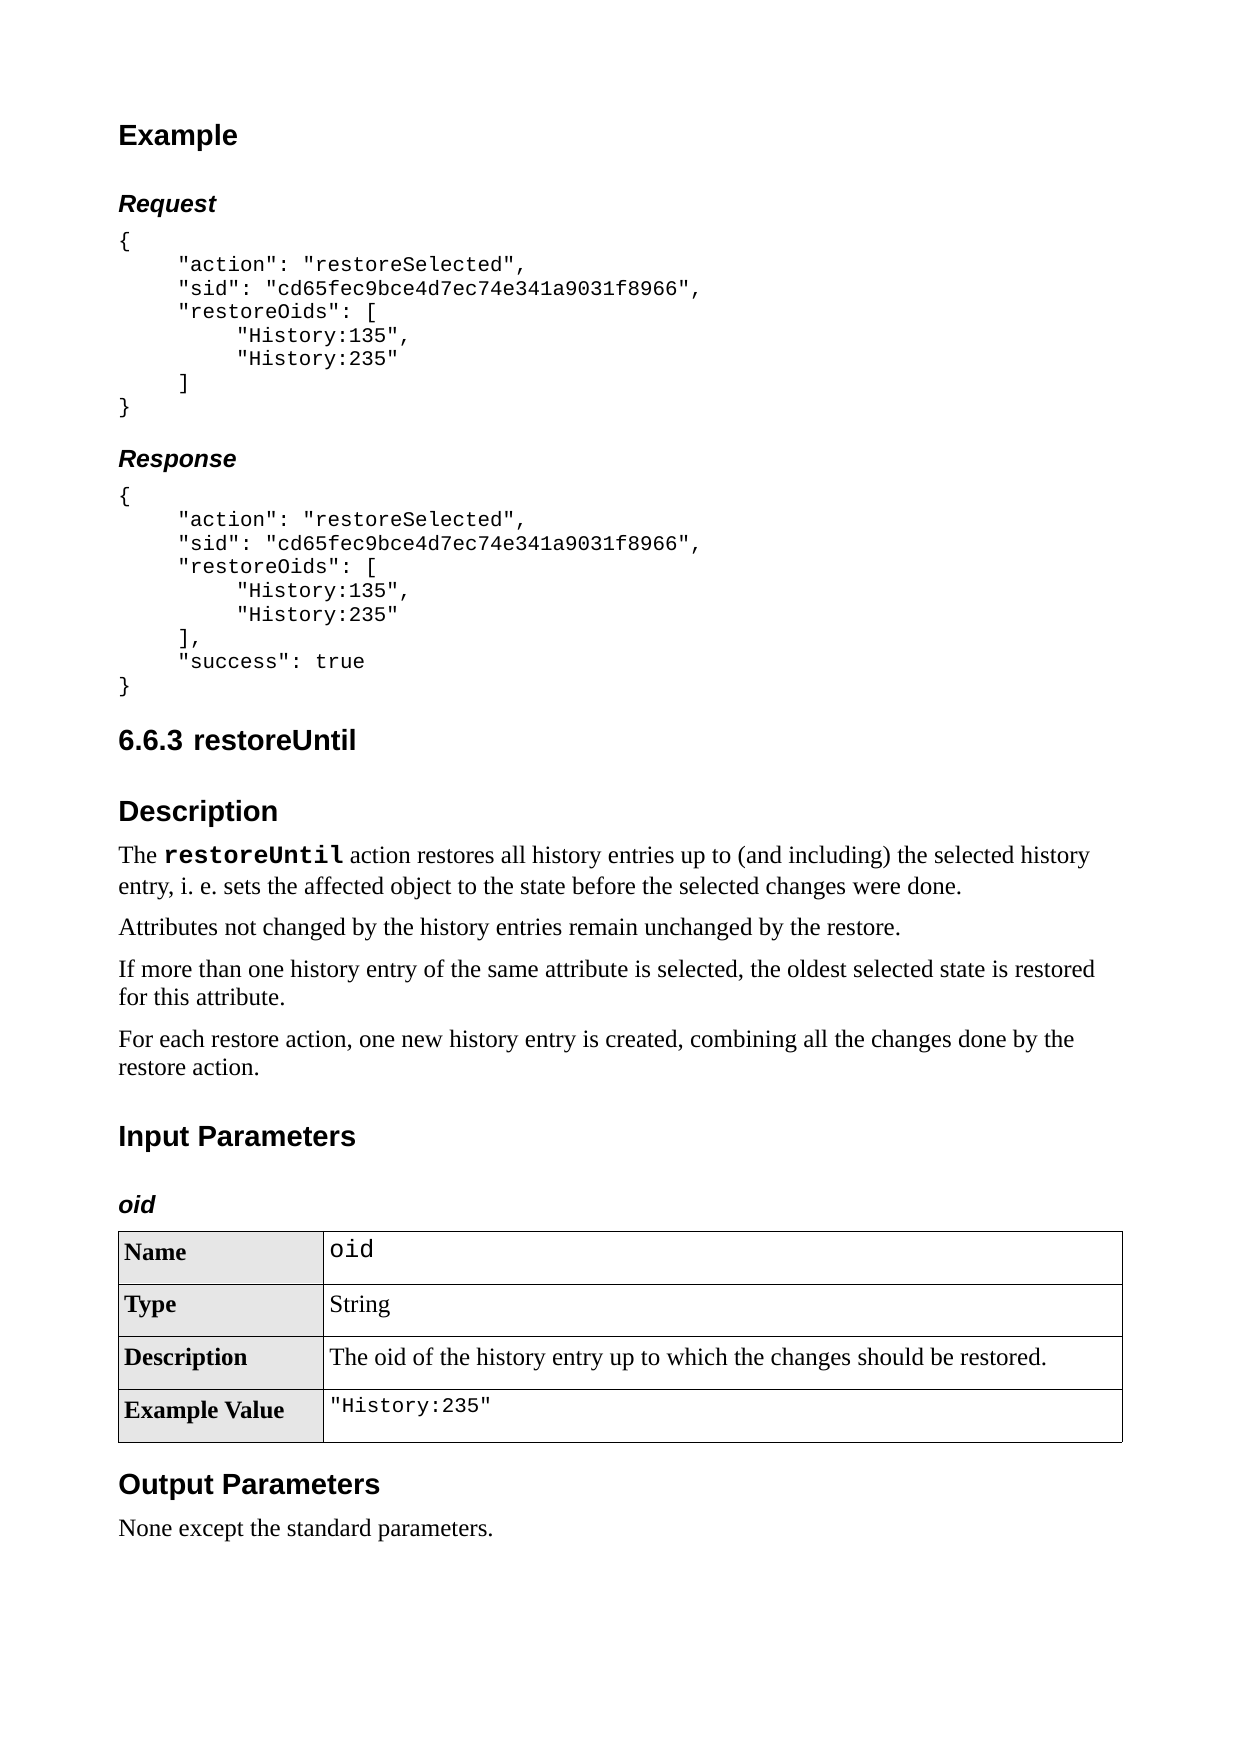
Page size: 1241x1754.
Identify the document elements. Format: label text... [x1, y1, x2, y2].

table_cell String [324, 1285, 1122, 1336]
text "action": "restoreSelected", [118, 509, 1122, 533]
text Example [118, 118, 1122, 152]
text Response [118, 444, 1122, 473]
text The restoreUntil action restores all history entries up to (and including) the selected history entry, i. e. sets the affected object to the state before the selected changes were done. [118, 840, 1122, 900]
text Request [118, 189, 1122, 218]
text { [118, 230, 1122, 254]
text ], [118, 627, 1122, 651]
text "sid": "cd65fec9bce4d7ec74e341a9031f8966", [118, 277, 1122, 301]
text } [118, 674, 1122, 698]
text "action": "restoreSelected", [118, 254, 1122, 277]
text "success": true [118, 651, 1122, 674]
text "History:135", [118, 580, 1122, 604]
text ] [118, 372, 1122, 396]
subtitle restoreUntil [118, 723, 1122, 757]
text } [118, 396, 1122, 419]
text "History:135", [118, 325, 1122, 348]
text Attributes not changed by the history entries remain unchanged by the restore. [118, 912, 1122, 941]
text "sid": "cd65fec9bce4d7ec74e341a9031f8966", [118, 533, 1122, 556]
text "restoreOids": [ [118, 301, 1122, 325]
text Input Parameters [118, 1119, 1122, 1152]
text "History:235" [118, 348, 1122, 372]
text "History:235" [118, 604, 1122, 627]
text None except the standard parameters. [118, 1513, 1122, 1541]
table_cell Description [119, 1337, 323, 1389]
text oid [118, 1190, 1122, 1218]
table_cell Example Value [119, 1390, 323, 1442]
table_cell Type [119, 1285, 323, 1336]
table_header Name [119, 1232, 323, 1283]
text If more than one history entry of the same attribute is selected, the oldest selected state is restored for this attribute. [118, 954, 1122, 1011]
text { [118, 485, 1122, 509]
text Description [118, 794, 1122, 828]
text "restoreOids": [ [118, 556, 1122, 580]
table_cell The oid of the history entry up to which the changes should be restored. [324, 1337, 1122, 1389]
table_cell "History:235" [324, 1390, 1122, 1442]
table_header oid [324, 1232, 1122, 1283]
text For each restore action, one new history entry is created, combining all the changes done by the restore action. [118, 1024, 1122, 1081]
text Output Parameters [118, 1467, 1122, 1500]
